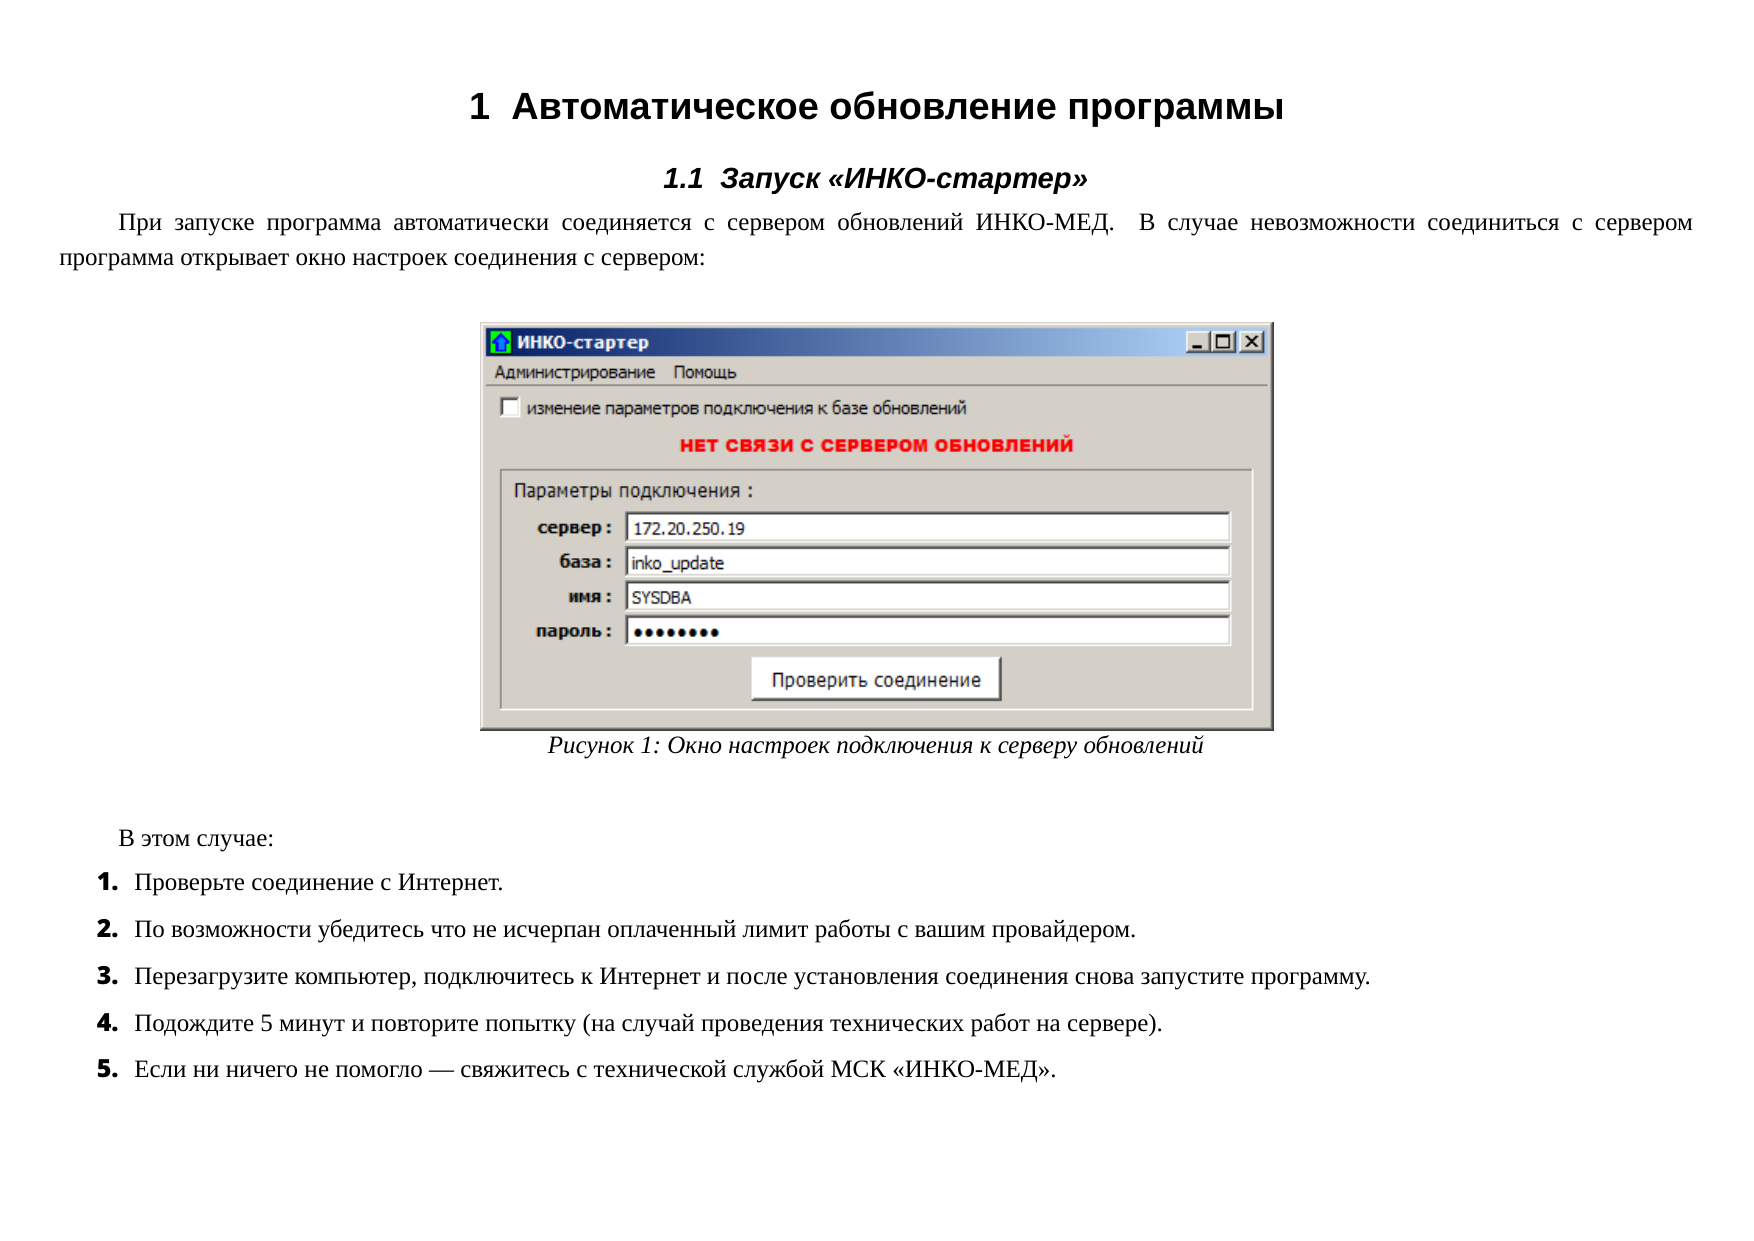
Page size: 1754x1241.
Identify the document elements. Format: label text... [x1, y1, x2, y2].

list Подождите 5 минут и повторите попытку (на случай проведения технических работ на сервере). [97, 1004, 1695, 1038]
text Рисунок 1: Окно настроек подключения к серверу обновлений [463, 323, 1291, 759]
list Проверьте соединение с Интернет. [97, 864, 1695, 898]
picture [480, 322, 1274, 731]
list Если ни ничего не помогло — свяжитесь с технической службой МСК «ИНКО-МЕД». [97, 1051, 1695, 1085]
subtitle Автоматическое обновление программы [236, 84, 1518, 128]
text При запуске программа автоматически соединяется с сервером обновлений ИНКО-МЕД. В случае невозможности соединиться с сервером программа открывает окно настроек соединения с сервером: [59, 207, 1695, 270]
list Перезагрузите компьютер, подключитесь к Интернет и после установления соединения снова запустите программу. [97, 957, 1695, 991]
subtitle Запуск «ИНКО-стартер» [177, 161, 1577, 194]
list По возможности убедитесь что не исчерпан оплаченный лимит работы с вашим провайдером. [97, 911, 1695, 945]
text В этом случае: [59, 823, 1695, 852]
